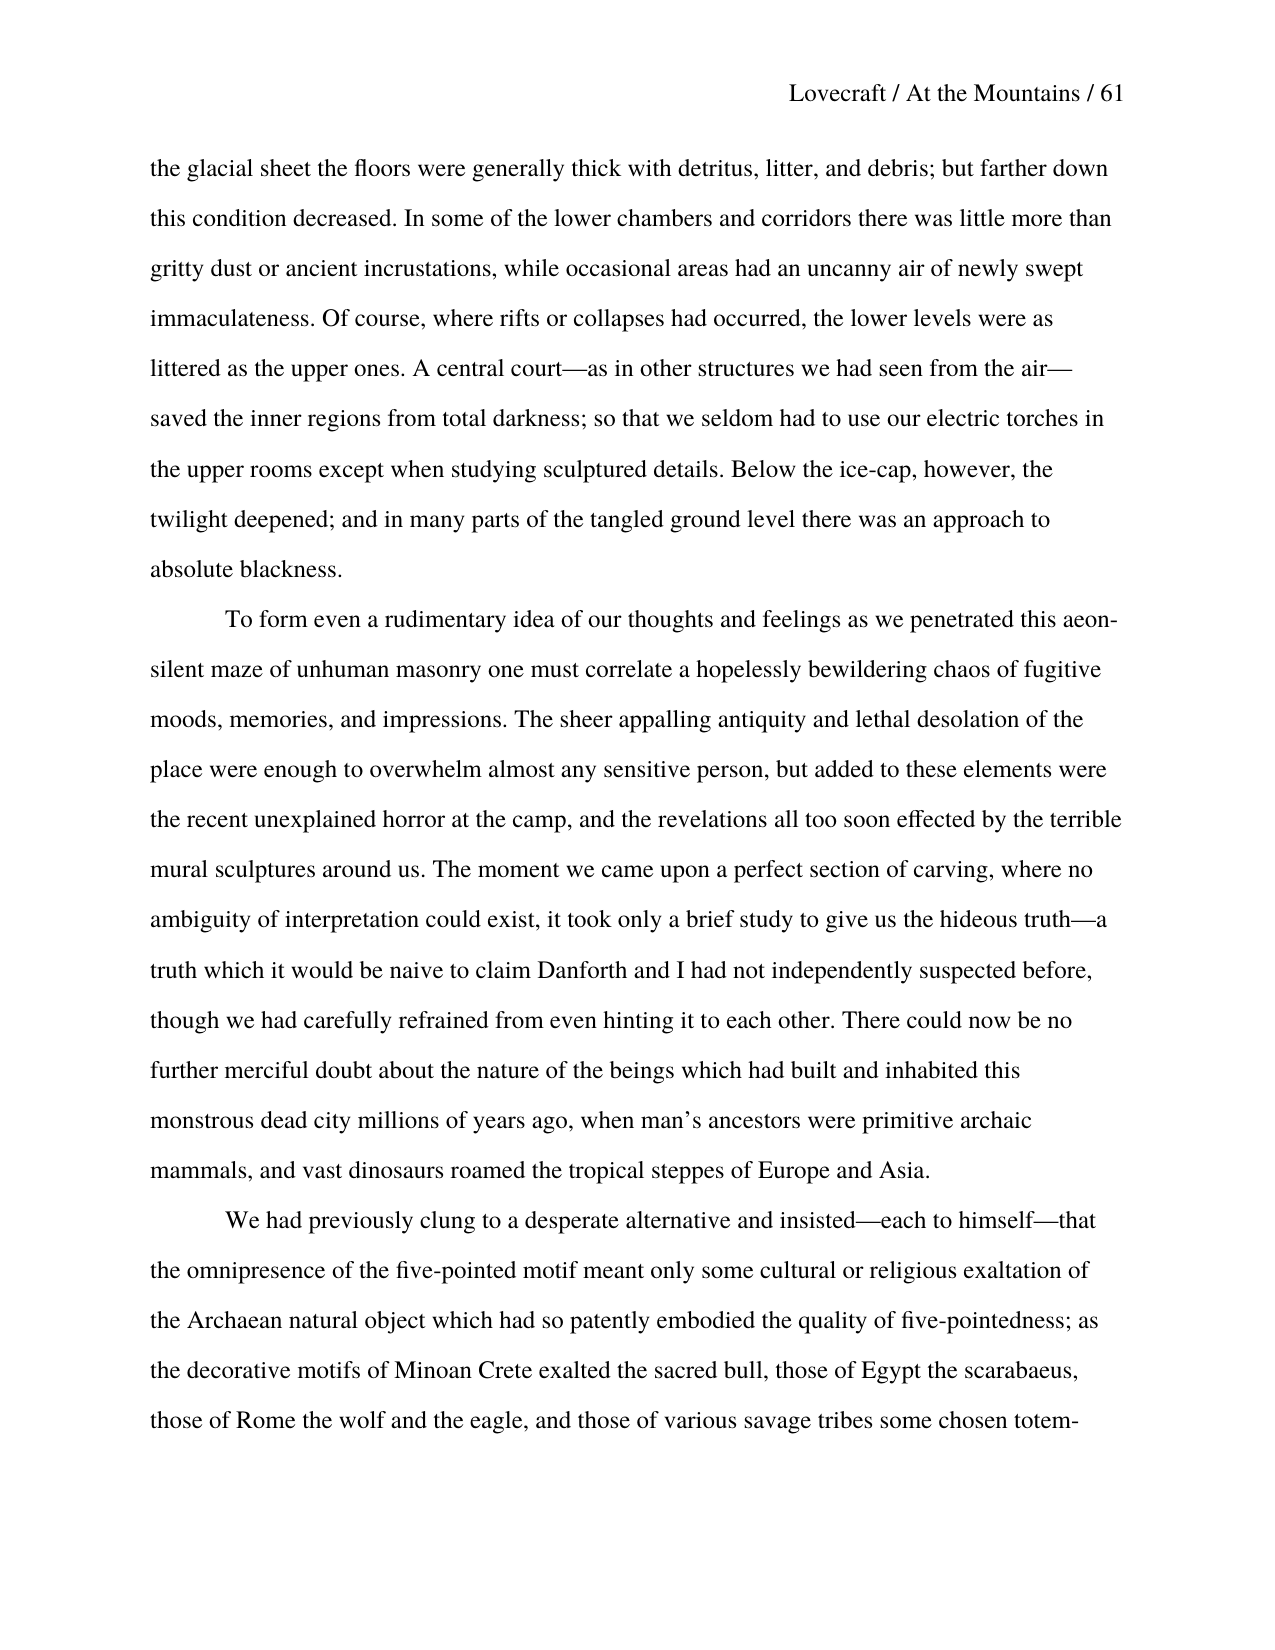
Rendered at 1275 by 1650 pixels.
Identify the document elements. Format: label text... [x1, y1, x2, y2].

text To form even a rudimentary idea of our thoughts and feelings as we penetrated this aeon-silent maze of unhuman masonry one must correlate a hopelessly bewildering chaos of fugitive moods, memories, and impressions. The sheer appalling antiquity and lethal desolation of the place were enough to overwhelm almost any sensitive person, but added to these elements were the recent unexplained horror at the camp, and the revelations all too soon effected by the terrible mural sculptures around us. The moment we came upon a perfect section of carving, where no ambiguity of interpretation could exist, it took only a brief study to give us the hideous truth—a truth which it would be naive to claim Danforth and I had not independently suspected before, though we had carefully refrained from even hinting it to each other. There could now be no further merciful doubt about the nature of the beings which had built and inhabited this monstrous dead city millions of years ago, when man’s ancestors were primitive archaic mammals, and vast dinosaurs roamed the tropical steppes of Europe and Asia. [150, 601, 1125, 1186]
text We had previously clung to a desperate alternative and insisted—each to himself—that the omnipresence of the five-pointed motif meant only some cultural or religious exaltation of the Archaean natural object which had so patently embodied the quality of five-pointedness; as the decorative motifs of Minoan Crete exalted the sacred bull, those of Egypt the scarabaeus, those of Rome the wolf and the eagle, and those of various savage tribes some chosen totem- [150, 1202, 1125, 1436]
text the glacial sheet the floors were generally thick with detritus, litter, and debris; but farther down this condition decreased. In some of the lower chambers and corridors there was little more than gritty dust or ancient incrustations, while occasional areas had an uncanny air of newly swept immaculateness. Of course, where rifts or collapses had occurred, the lower levels were as littered as the upper ones. A central court—as in other structures we had seen from the air—saved the inner regions from total darkness; so that we seldom had to use our electric torches in the upper rooms except when studying sculptured details. Below the ice-cap, however, the twilight deepened; and in many parts of the tangled ground level there was an approach to absolute blackness. [150, 150, 1125, 584]
